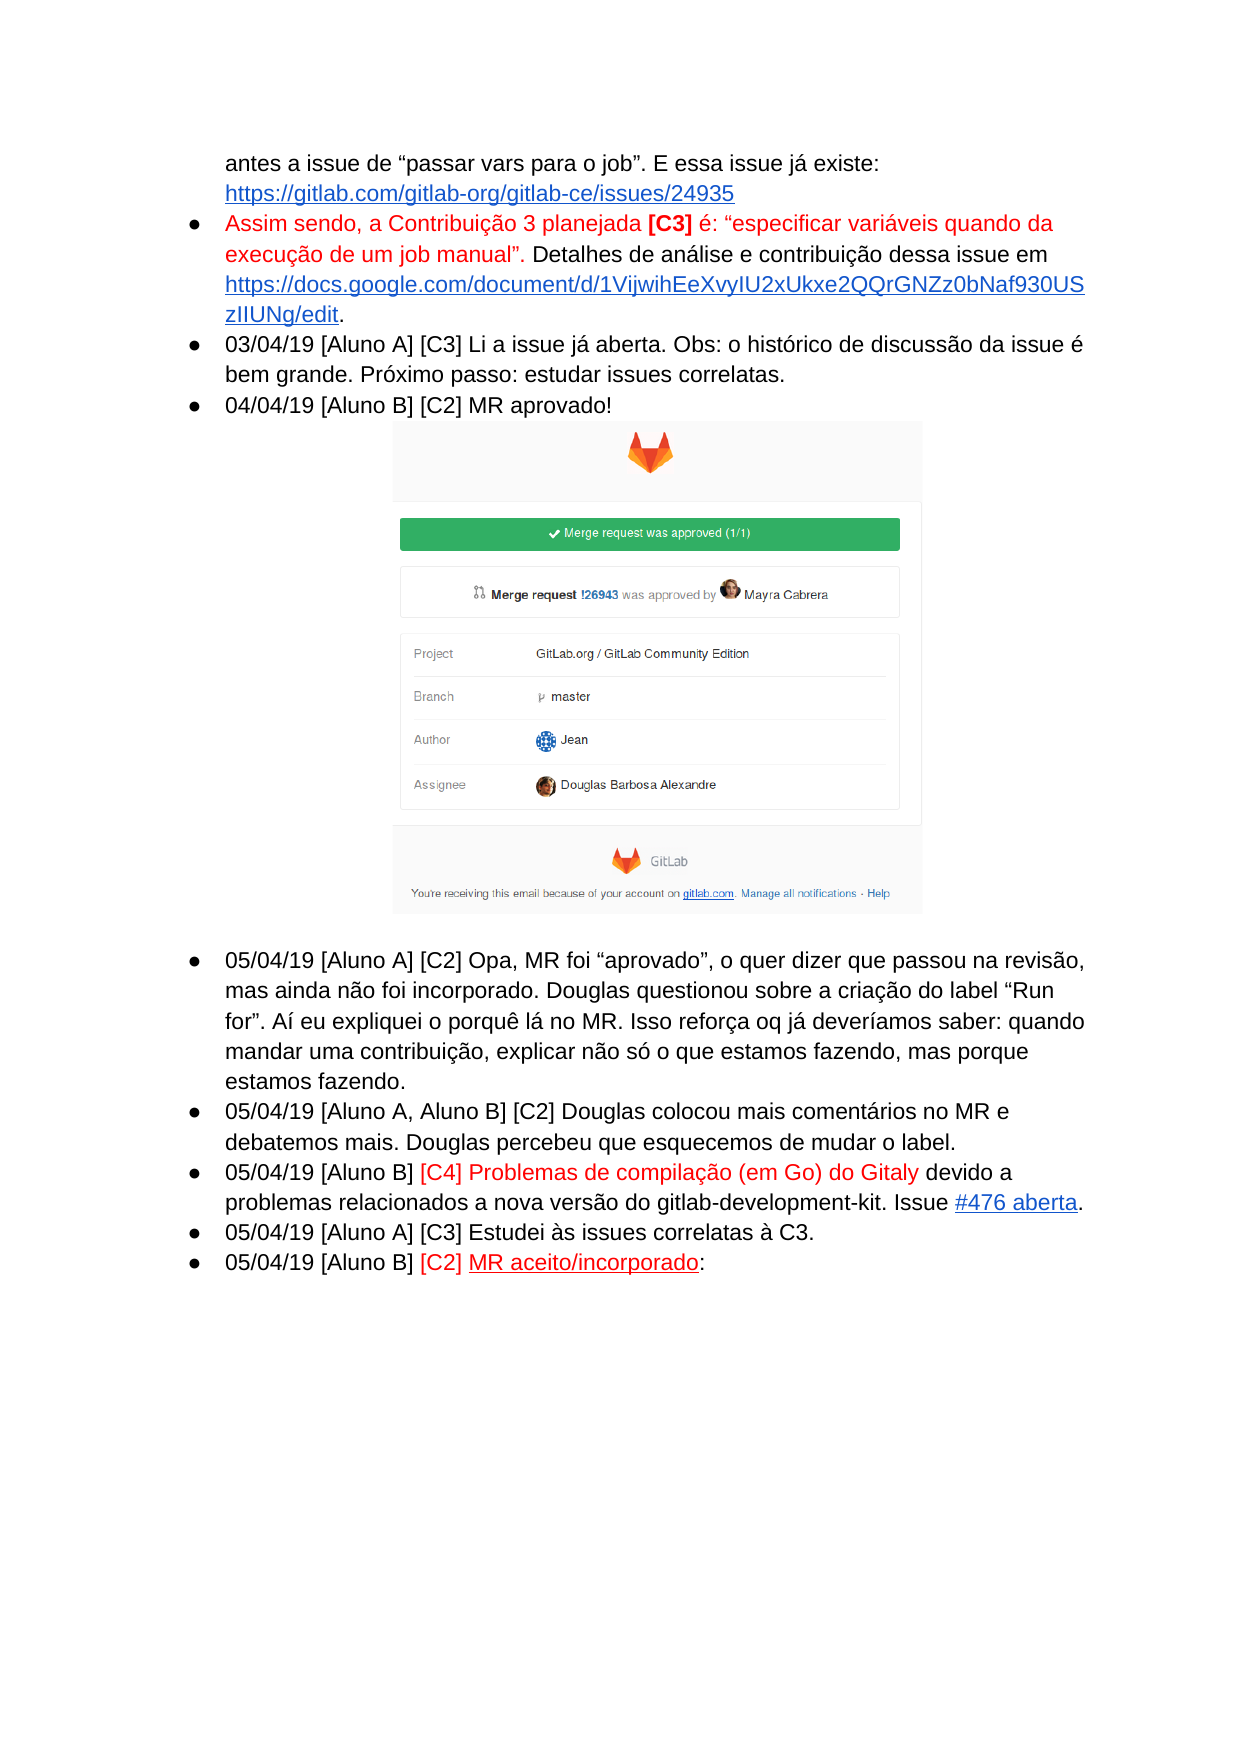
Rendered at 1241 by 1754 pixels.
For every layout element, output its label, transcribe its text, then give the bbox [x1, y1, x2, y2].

list 04/04/19 [Aluno B] [C2] MR aprovado! [187, 392, 1090, 418]
list 05/04/19 [Aluno A, Aluno B] [C2] Douglas colocou mais comentários no MR e debatemos mais. Douglas percebeu que esquecemos de mudar o label. [187, 1098, 1090, 1155]
list antes a issue de “passar vars para o job”. E essa issue já existe: [187, 150, 1090, 176]
list Assim sendo, a Contribuição 3 planejada [C3] é: “especificar variáveis quando da execução de um job manual”. Detalhes de análise e contribuição dessa issue em https://docs.google.com/document/d/1VijwihEeXvyIU2xUkxe2QQrGNZz0bNaf930USzIIUNg/edit. [187, 210, 1090, 327]
list 05/04/19 [Aluno B] [C2] MR aceito/incorporado: [187, 1249, 1090, 1276]
list 05/04/19 [Aluno A] [C2] Opa, MR foi “aprovado”, o quer dizer que passou na revisão, mas ainda não foi incorporado. Douglas questionou sobre a criação do label “Run for”. Aí eu expliquei o porquê lá no MR. Isso reforça oq já deveríamos saber: quando mandar uma contribuição, explicar não só o que estamos fazendo, mas porque estamos fazendo. [187, 947, 1090, 1094]
list 05/04/19 [Aluno B] [C4] Problemas de compilação (em Go) do Gitaly devido a problemas relacionados a nova versão do gitlab-development-kit. Issue #476 aberta. [187, 1159, 1090, 1215]
picture [392, 421, 923, 914]
list 05/04/19 [Aluno A] [C3] Estudei às issues correlatas à C3. [187, 1219, 1090, 1246]
text https://gitlab.com/gitlab-org/gitlab-ce/issues/24935 [225, 180, 1090, 207]
list 03/04/19 [Aluno A] [C3] Li a issue já aberta. Obs: o histórico de discussão da issue é bem grande. Próximo passo: estudar issues correlatas. [187, 331, 1090, 388]
